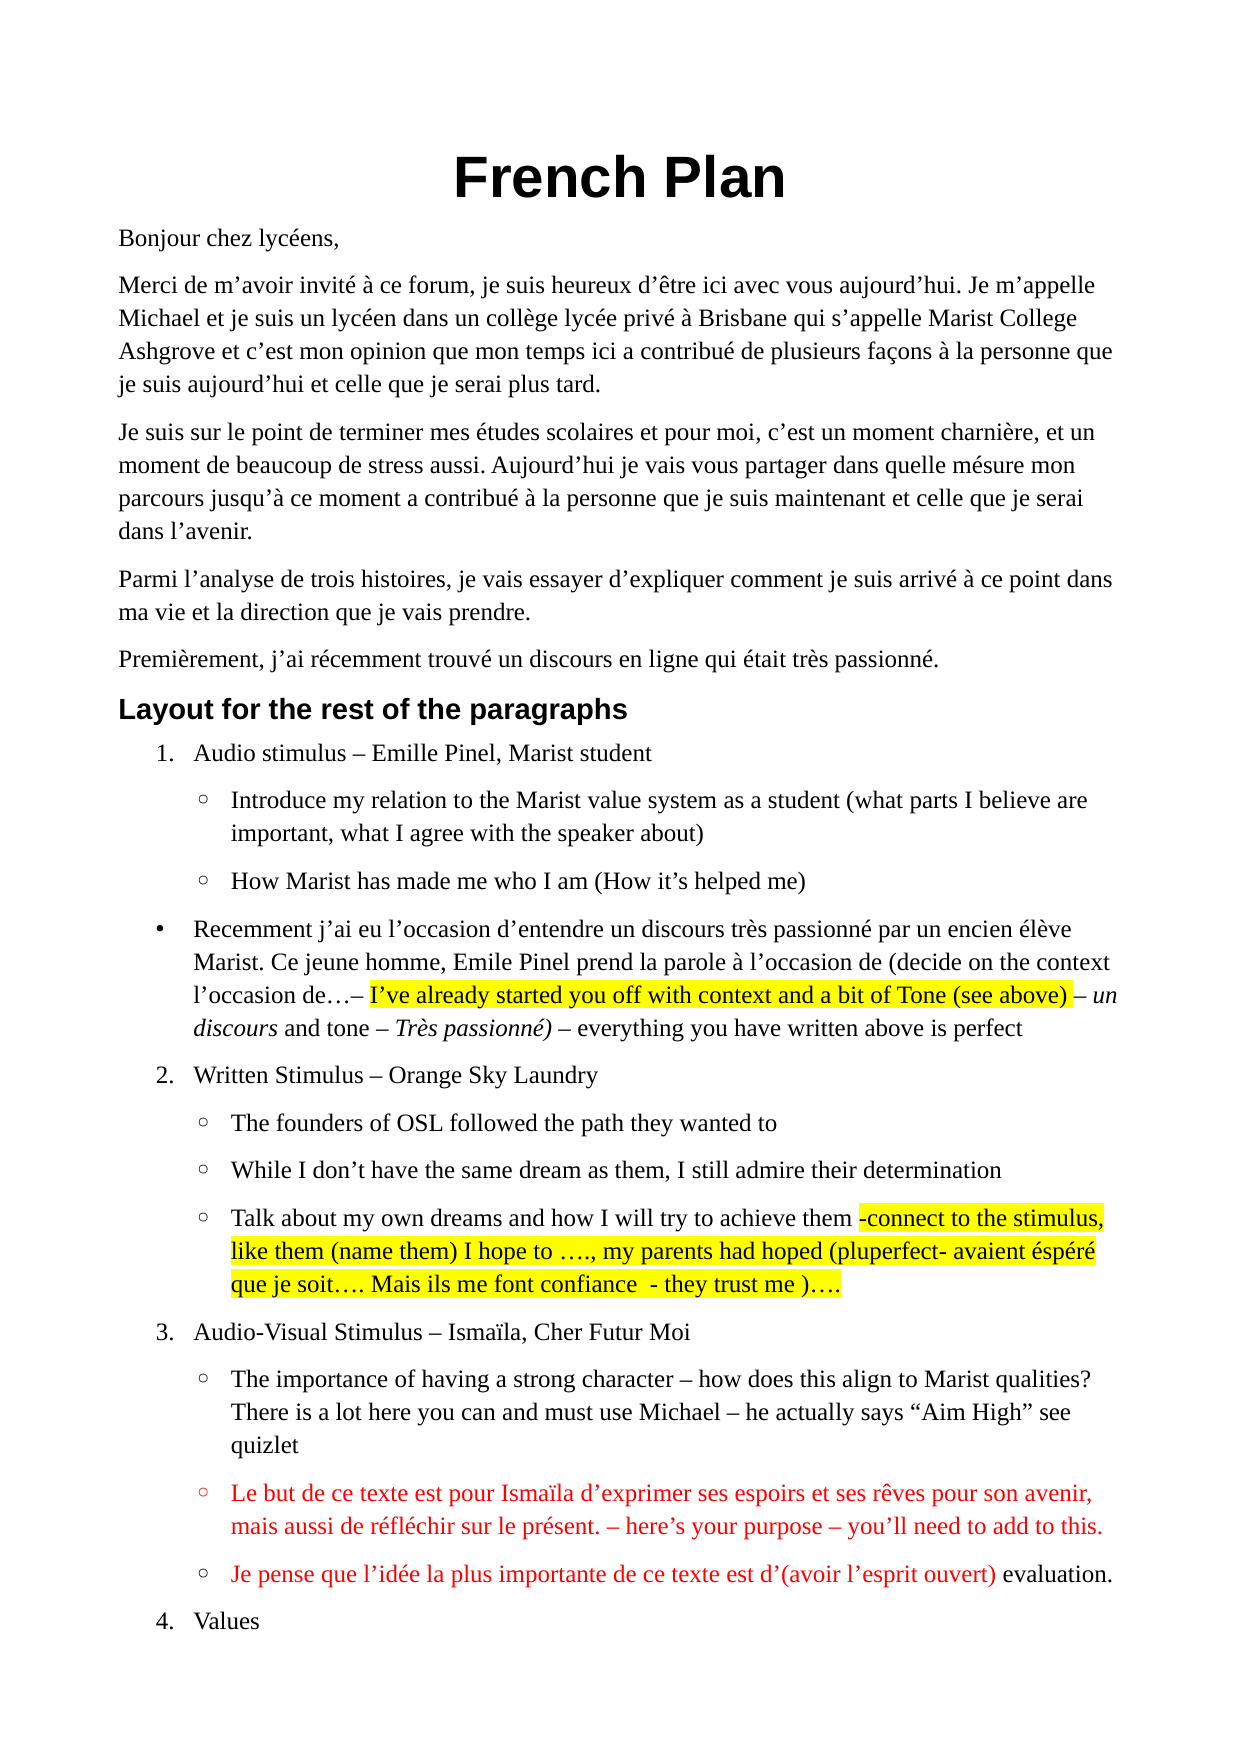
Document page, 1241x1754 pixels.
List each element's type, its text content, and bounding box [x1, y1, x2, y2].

list Je pense que l’idée la plus importante de ce texte est d’(avoir l’esprit ouvert) evaluation. [193, 1559, 1122, 1587]
list Written Stimulus – Orange Sky Laundry [156, 1060, 1122, 1089]
list Recemment j’ai eu l’occasion d’entendre un discours très passionné par un encien élève Marist. Ce jeune homme, Emile Pinel prend la parole à l’occasion de (decide on the context l’occasion de…– I’ve already started you off with context and a bit of Tone (see above) – un discours and tone – Très passionné) – everything you have written above is perfect [156, 914, 1122, 1042]
list The importance of having a strong character – how does this align to Marist qualities? There is a lot here you can and must use Michael – he actually says “Aim High” see quizlet [193, 1364, 1122, 1459]
list Talk about my own dreams and how I will try to achieve them -connect to the stimulus, like them (name them) I hope to …., my parents had hoped (pluperfect- avaient éspéré que je soit…. Mais ils me font confiance - they trust me )…. [193, 1203, 1122, 1298]
subtitle Layout for the rest of the paragraphs [118, 692, 1122, 725]
text Parmi l’analyse de trois histoires, je vais essayer d’expliquer comment je suis arrivé à ce point dans ma vie et la direction que je vais prendre. [118, 564, 1122, 625]
list Audio-Visual Stimulus – Ismaïla, Cher Futur Moi [156, 1317, 1122, 1346]
list How Marist has made me who I am (How it’s helped me) [193, 866, 1122, 895]
list Values [156, 1606, 1122, 1635]
text Premièrement, j’ai récemment trouvé un discours en ligne qui était très passionné. [118, 644, 1122, 673]
text Merci de m’avoir invité à ce forum, je suis heureux d’être ici avec vous aujourd’hui. Je m’appelle Michael et je suis un lycéen dans un collège lycée privé à Brisbane qui s’appelle Marist College Ashgrove et c’est mon opinion que mon temps ici a contribué de plusieurs façons à la personne que je suis aujourd’hui et celle que je serai plus tard. [118, 270, 1122, 398]
list Le but de ce texte est pour Ismaïla d’exprimer ses espoirs et ses rêves pour son avenir, mais aussi de réfléchir sur le présent. – here’s your purpose – you’ll need to add to this. [193, 1478, 1122, 1540]
list The founders of OSL followed the path they wanted to [193, 1108, 1122, 1137]
list While I don’t have the same dream as them, I still admire their determination [193, 1156, 1122, 1184]
list Introduce my relation to the Marist value system as a student (what parts I believe are important, what I agree with the speaker about) [193, 786, 1122, 847]
text Je suis sur le point de terminer mes études scolaires et pour moi, c’est un moment charnière, et un moment de beaucoup de stress aussi. Aujourd’hui je vais vous partager dans quelle mésure mon parcours jusqu’à ce moment a contribué à la personne que je suis maintenant et celle que je serai dans l’avenir. [118, 417, 1122, 545]
text Bonjour chez lycéens, [118, 223, 1122, 251]
title French Plan [118, 143, 1122, 210]
list Audio stimulus – Emille Pinel, Marist student [156, 738, 1122, 767]
